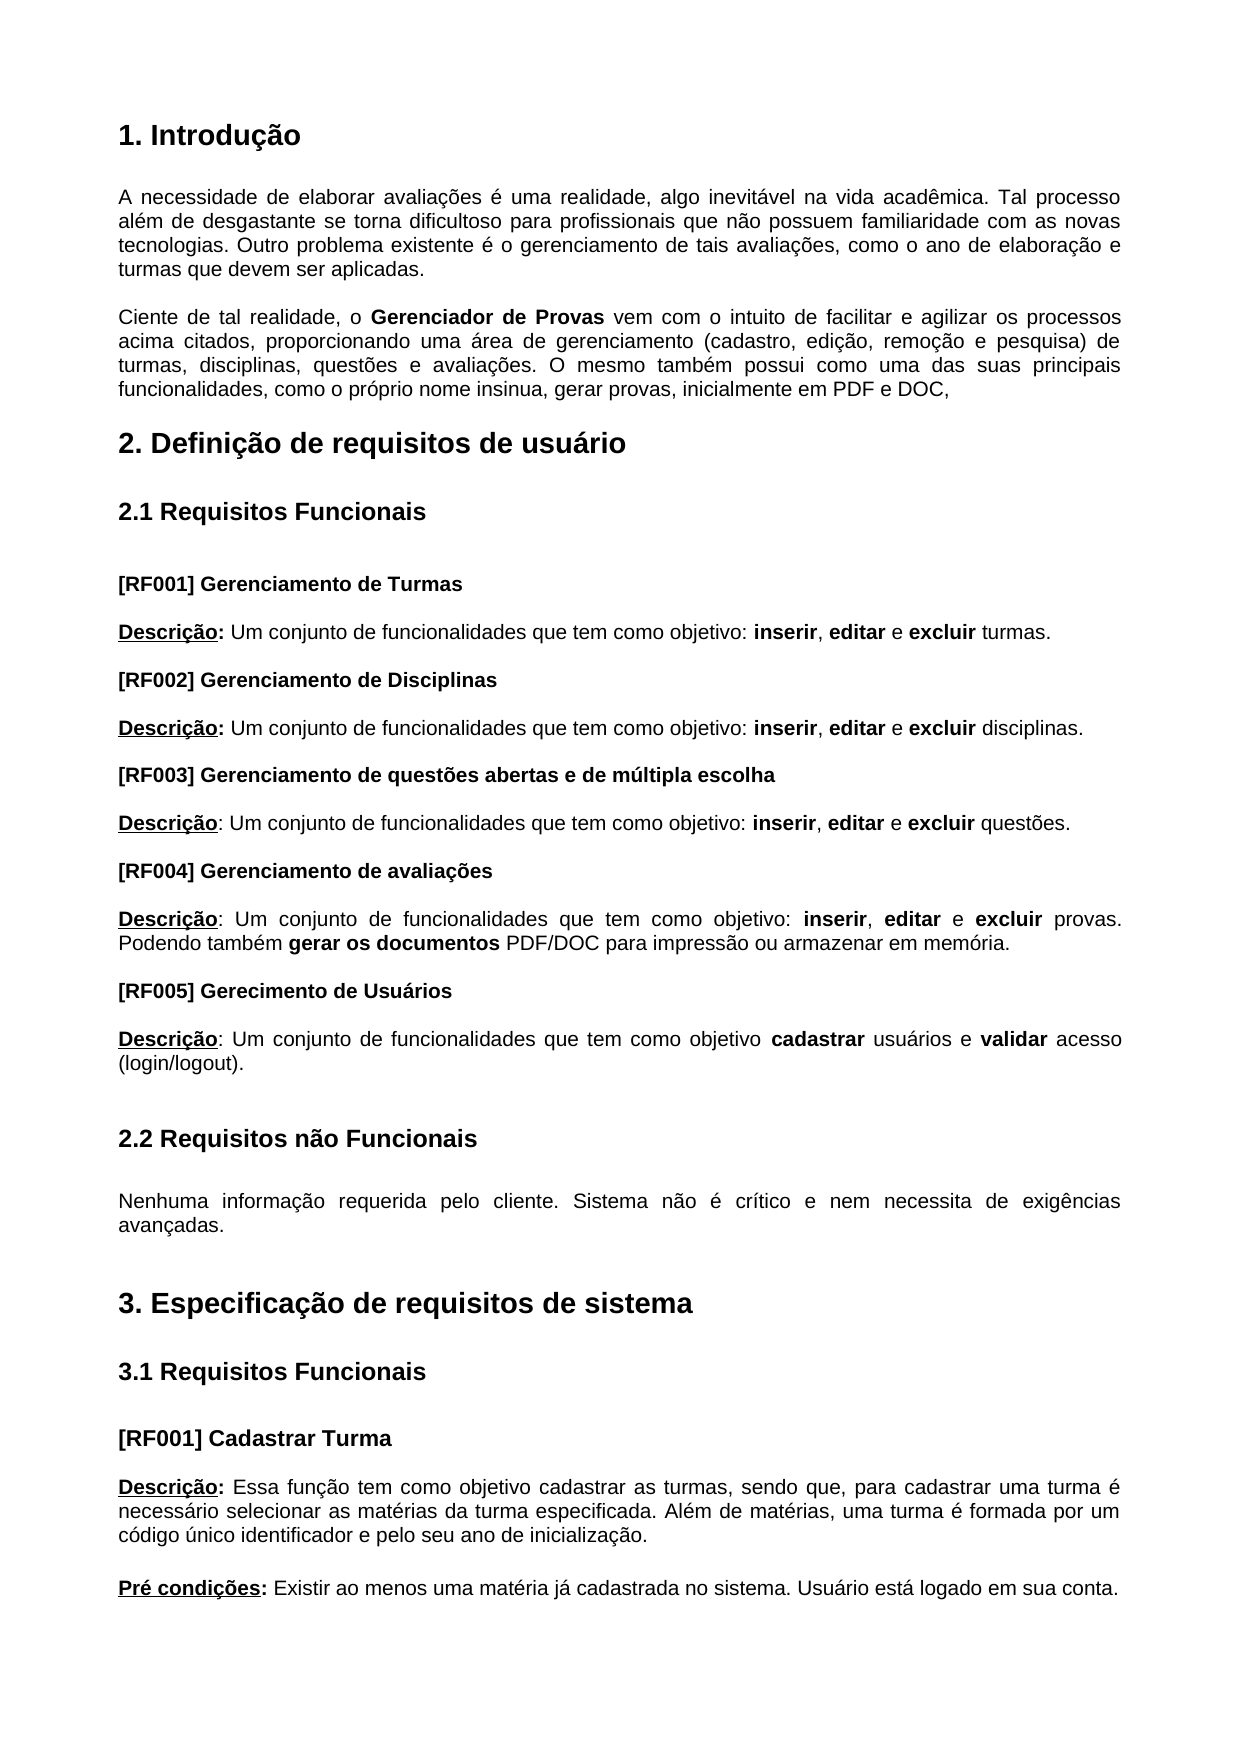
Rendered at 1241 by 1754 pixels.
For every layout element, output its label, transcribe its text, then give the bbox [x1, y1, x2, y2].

text [RF002] Gerenciamento de Disciplinas [118, 667, 1122, 691]
text Descrição: Um conjunto de funcionalidades que tem como objetivo: inserir, editar e excluir turmas. [118, 619, 1122, 643]
text Descrição: Um conjunto de funcionalidades que tem como objetivo: inserir, editar e excluir provas. Podendo também gerar os documentos PDF/DOC para impressão ou armazenar em memória. [118, 907, 1122, 955]
text 3.1 Requisitos Funcionais [118, 1357, 1122, 1386]
text Ciente de tal realidade, o Gerenciador de Provas vem com o intuito de facilitar e agilizar os processos acima citados, proporcionando uma área de gerenciamento (cadastro, edição, remoção e pesquisa) de turmas, disciplinas, questões e avaliações. O mesmo também possui como uma das suas principais funcionalidades, como o próprio nome insinua, gerar provas, inicialmente em PDF e DOC, [118, 305, 1122, 401]
list 2.2 Requisitos não Funcionais [81, 1124, 1122, 1152]
text Descrição: Essa função tem como objetivo cadastrar as turmas, sendo que, para cadastrar uma turma é necessário selecionar as matérias da turma especificada. Além de matérias, uma turma é formada por um código único identificador e pelo seu ano de inicialização. [118, 1475, 1122, 1547]
text [RF001] Cadastrar Turma [118, 1424, 1122, 1451]
text Descrição: Um conjunto de funcionalidades que tem como objetivo: inserir, editar e excluir disciplinas. [118, 715, 1122, 739]
text [RF005] Gerecimento de Usuários [118, 979, 1122, 1003]
text Descrição: Um conjunto de funcionalidades que tem como objetivo: inserir, editar e excluir questões. [118, 811, 1122, 835]
text 2. Definição de requisitos de usuário [118, 426, 1122, 459]
text [RF001] Gerenciamento de Turmas [118, 572, 1122, 596]
text 3. Especificação de requisitos de sistema [118, 1286, 1122, 1319]
text Nenhuma informação requerida pelo cliente. Sistema não é crítico e nem necessita de exigências avançadas. [118, 1189, 1122, 1237]
text [RF003] Gerenciamento de questões abertas e de múltipla escolha [118, 763, 1122, 787]
text Pré condições: Existir ao menos uma matéria já cadastrada no sistema. Usuário está logado em sua conta. [118, 1575, 1122, 1599]
text 1. Introdução [118, 118, 1122, 152]
text A necessidade de elaborar avaliações é uma realidade, algo inevitável na vida acadêmica. Tal processo além de desgastante se torna dificultoso para profissionais que não possuem familiaridade com as novas tecnologias. Outro problema existente é o gerenciamento de tais avaliações, como o ano de elaboração e turmas que devem ser aplicadas. [118, 185, 1122, 281]
text [RF004] Gerenciamento de avaliações [118, 859, 1122, 883]
text 2.1 Requisitos Funcionais [118, 497, 1122, 559]
text Descrição: Um conjunto de funcionalidades que tem como objetivo cadastrar usuários e validar acesso (login/logout). [118, 1027, 1122, 1075]
